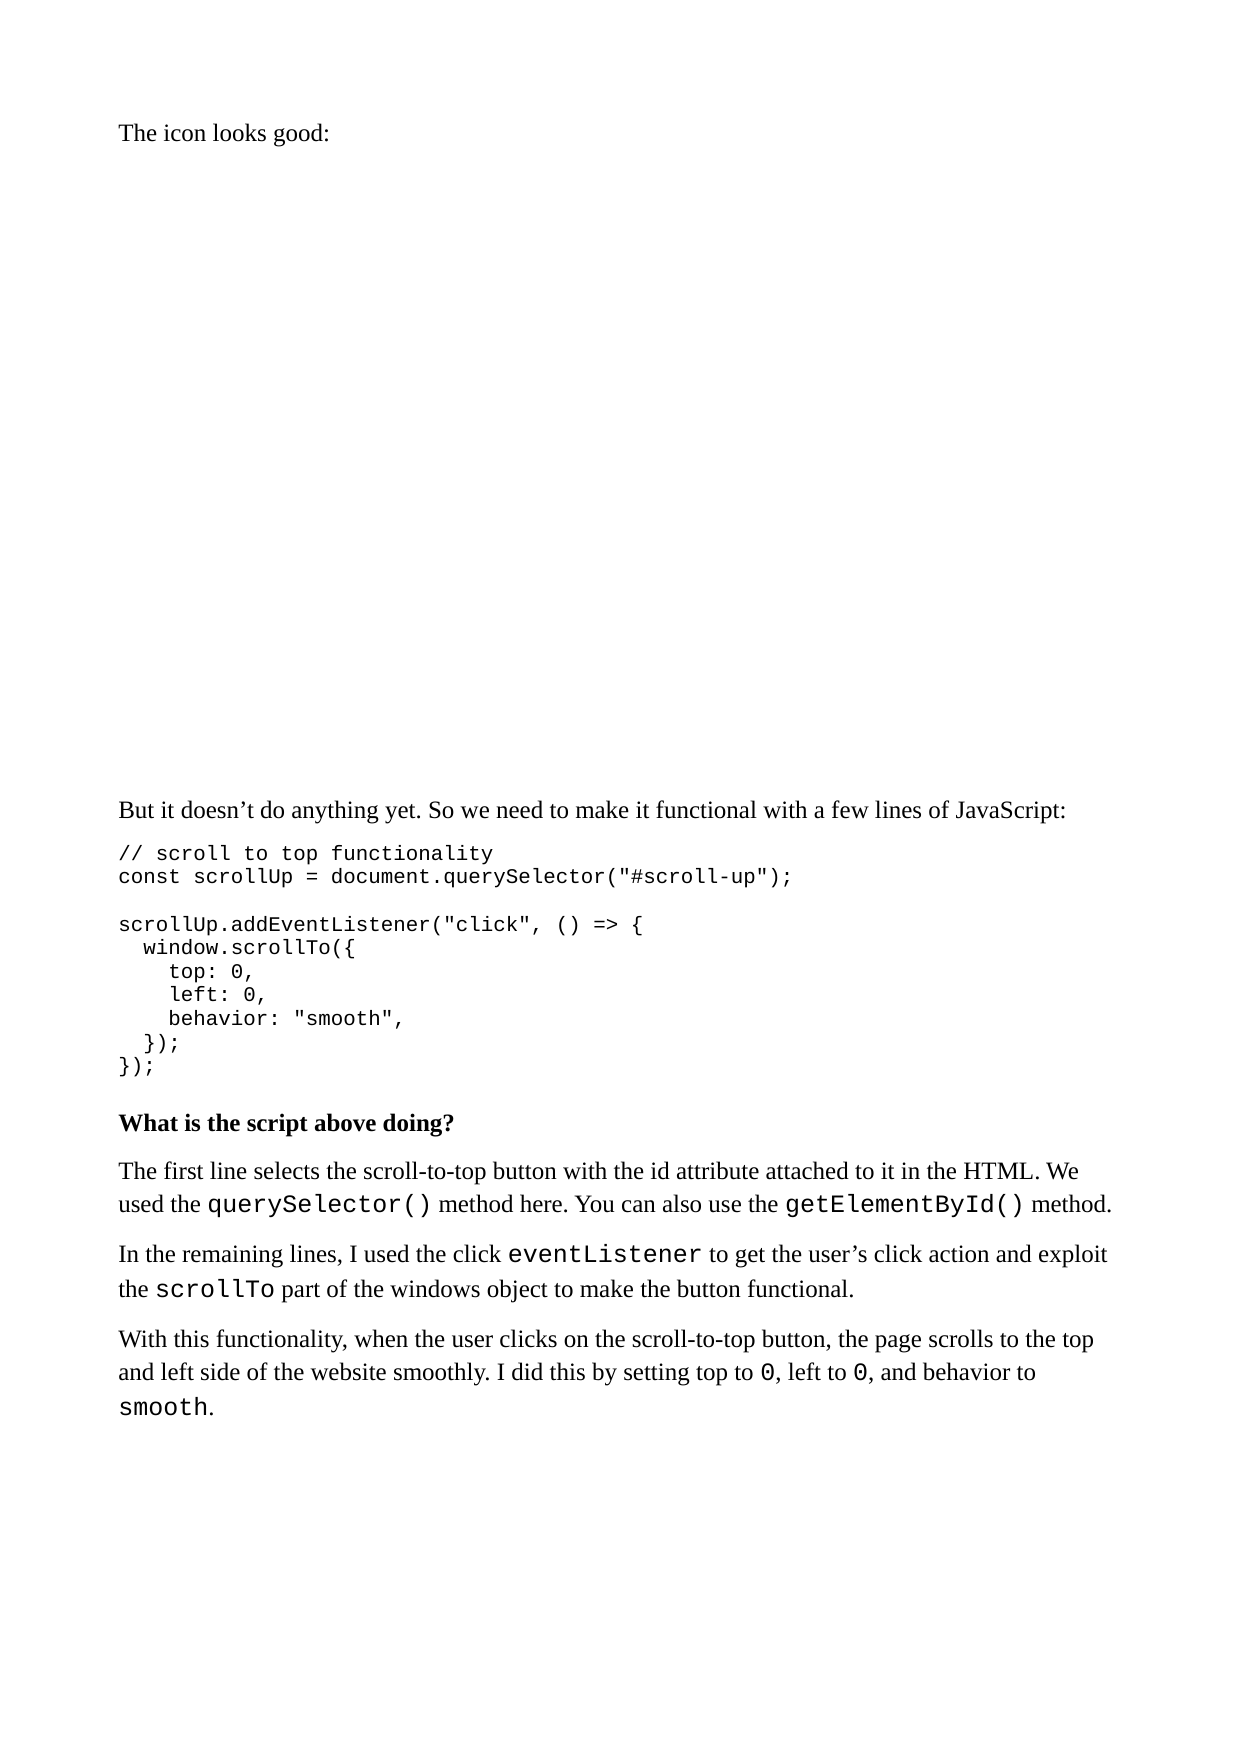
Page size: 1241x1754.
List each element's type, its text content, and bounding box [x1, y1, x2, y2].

text In the remaining lines, I used the click eventListener to get the user’s click action and exploit the scrollTo part of the windows object to make the button functional. [118, 1239, 1122, 1305]
text }); [118, 1055, 1122, 1079]
text But it doesn’t do anything yet. So we need to make it functional with a few lines of JavaScript: [118, 795, 1122, 824]
text behavior: "smooth", [118, 1008, 1122, 1032]
text The icon looks good: [118, 118, 1122, 776]
text With this functionality, when the user clicks on the scroll-to-top button, the page scrolls to the top and left side of the website smoothly. I did this by setting top to 0, left to 0, and behavior to smooth. [118, 1324, 1122, 1423]
text const scrollUp = document.querySelector("#scroll-up"); [118, 866, 1122, 890]
text top: 0, [118, 961, 1122, 984]
text scrollUp.addEventListener("click", () => { [118, 913, 1122, 937]
text // scroll to top functionality [118, 843, 1122, 866]
text }); [118, 1032, 1122, 1055]
text The first line selects the scroll-to-top button with the id attribute attached to it in the HTML. We used the querySelector() method here. You can also use the getElementById() method. [118, 1156, 1122, 1220]
text What is the script above doing? [118, 1108, 1122, 1137]
text window.scrollTo({ [118, 937, 1122, 961]
text left: 0, [118, 984, 1122, 1008]
